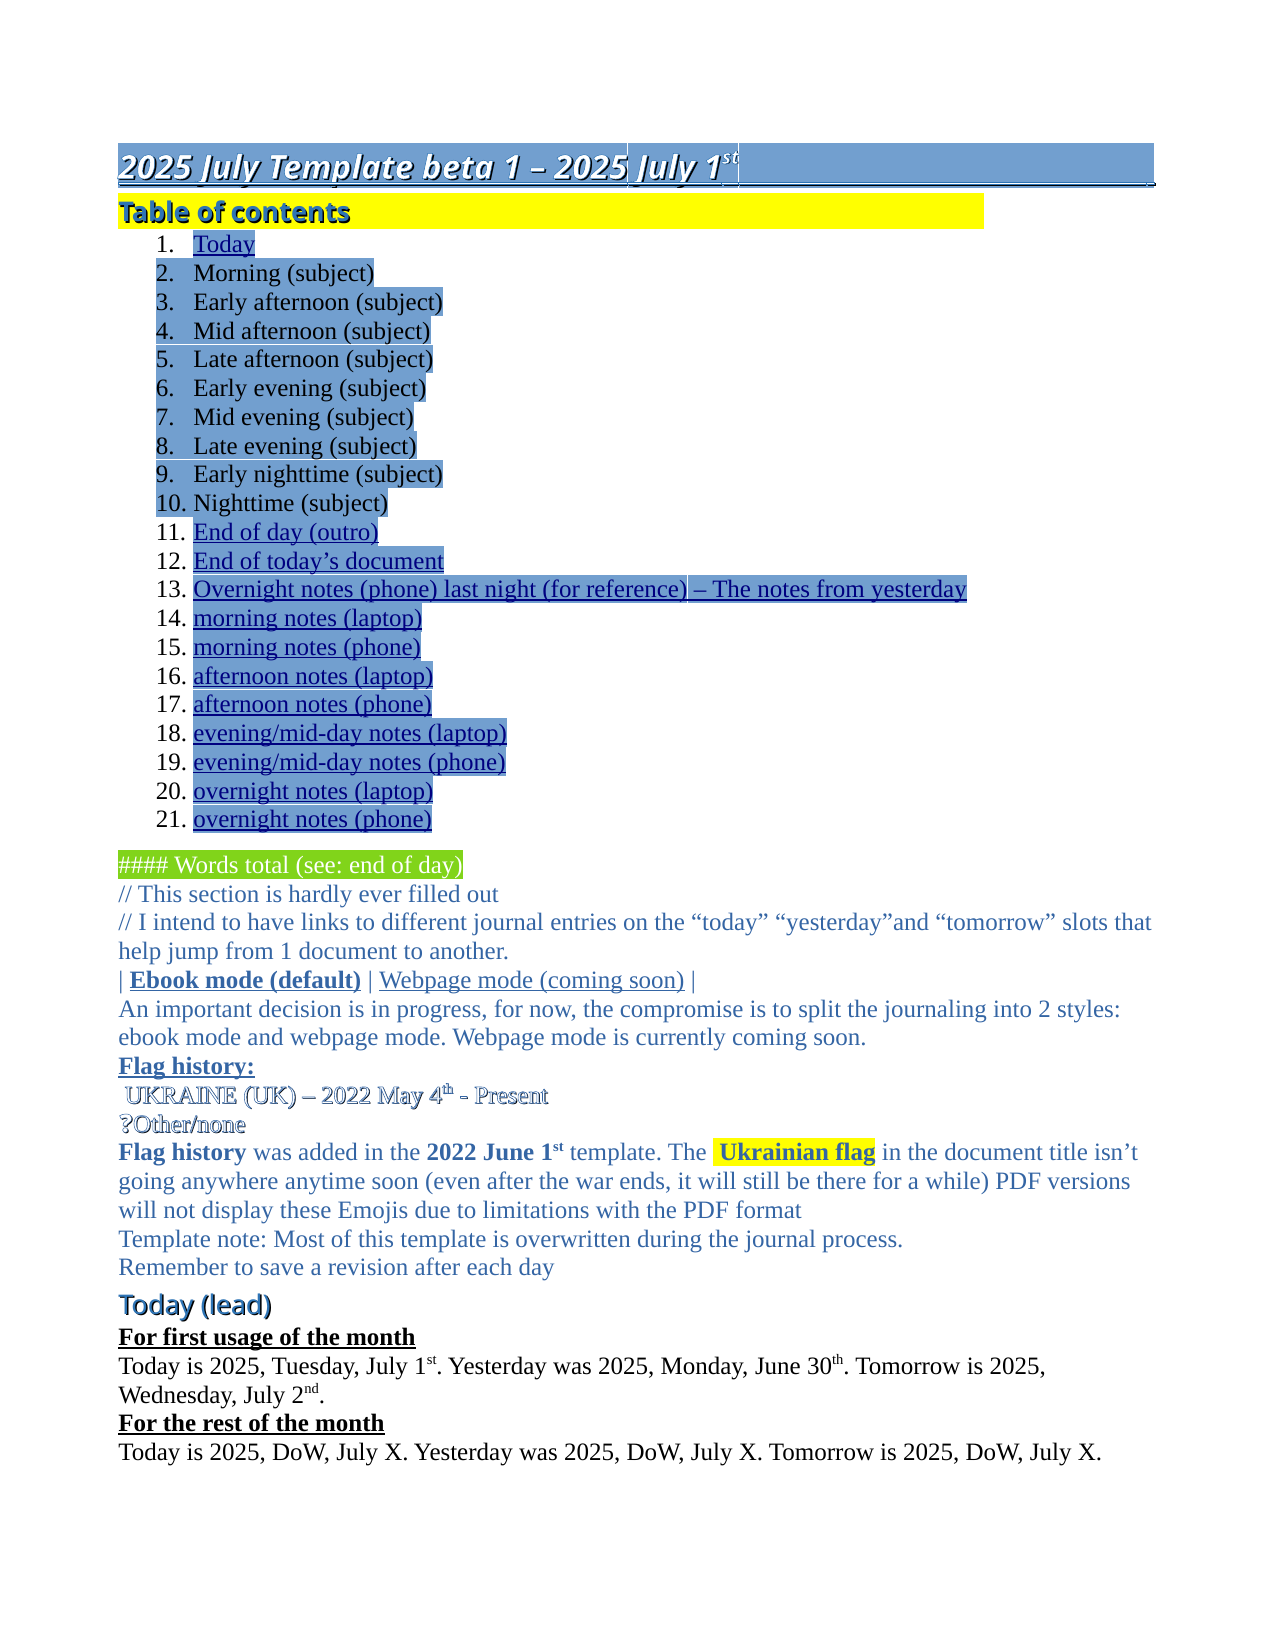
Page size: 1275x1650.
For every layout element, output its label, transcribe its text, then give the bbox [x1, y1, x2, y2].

list Today [156, 229, 1157, 258]
text Today is 2025, Tuesday, July 1st. Yesterday was 2025, Monday, June 30th. Tomorrow is 2025, Wednesday, July 2nd. [118, 1351, 1157, 1408]
text 🇺🇦️ UKRAINE (UK) – 2022 May 4th - Present [118, 1080, 1157, 1109]
text #### Words total (see: end of day) [118, 850, 1157, 879]
text For the rest of the month [118, 1408, 1157, 1437]
text | Ebook mode (default) | Webpage mode (coming soon) | [118, 965, 1157, 994]
list afternoon notes (laptop) [156, 661, 1157, 689]
list evening/mid-day notes (phone) [156, 747, 1157, 776]
list End of today’s document [156, 546, 1157, 574]
subtitle Today (lead) [118, 1285, 1157, 1322]
list Early nighttime (subject) [156, 459, 1157, 488]
list Overnight notes (phone) last night (for reference) – The notes from yesterday [156, 574, 1157, 603]
text Remember to save a revision after each day [118, 1252, 1157, 1281]
list Late evening (subject) [156, 431, 1157, 459]
text Template note: Most of this template is overwritten during the journal process. [118, 1224, 1157, 1252]
text ❓️Other/none [118, 1109, 1157, 1137]
list Mid evening (subject) [156, 402, 1157, 431]
list End of day (outro) [156, 517, 1157, 546]
list Early evening (subject) [156, 373, 1157, 402]
text An important decision is in progress, for now, the compromise is to split the journaling into 2 styles: ebook mode and webpage mode. Webpage mode is currently coming soon. [118, 994, 1157, 1051]
subtitle 2025 July Template beta 1 – 2025 July 1st [118, 143, 1157, 188]
text // I intend to have links to different journal entries on the “today” “yesterday”and “tomorrow” slots that help jump from 1 document to another. [118, 907, 1157, 965]
text For first usage of the month [118, 1322, 1157, 1351]
subtitle Table of contents [118, 193, 1157, 229]
list Morning (subject) [156, 258, 1157, 287]
text // This section is hardly ever filled out [118, 879, 1157, 907]
list afternoon notes (phone) [156, 689, 1157, 718]
text Today is 2025, DoW, July X. Yesterday was 2025, DoW, July X. Tomorrow is 2025, DoW, July X. [118, 1437, 1157, 1466]
text Flag history was added in the 2022 June 1st template. The 🇺🇦️ Ukrainian flag in the document title isn’t going anywhere anytime soon (even after the war ends, it will still be there for a while) PDF versions will not display these Emojis due to limitations with the PDF format [118, 1137, 1157, 1224]
list Nighttime (subject) [156, 488, 1157, 517]
list overnight notes (phone) [156, 804, 1157, 833]
list evening/mid-day notes (laptop) [156, 718, 1157, 747]
list morning notes (laptop) [156, 603, 1157, 632]
list Early afternoon (subject) [156, 287, 1157, 316]
list Late afternoon (subject) [156, 344, 1157, 373]
text Flag history: [118, 1051, 1157, 1080]
list morning notes (phone) [156, 632, 1157, 661]
list overnight notes (laptop) [156, 776, 1157, 804]
list Mid afternoon (subject) [156, 316, 1157, 344]
